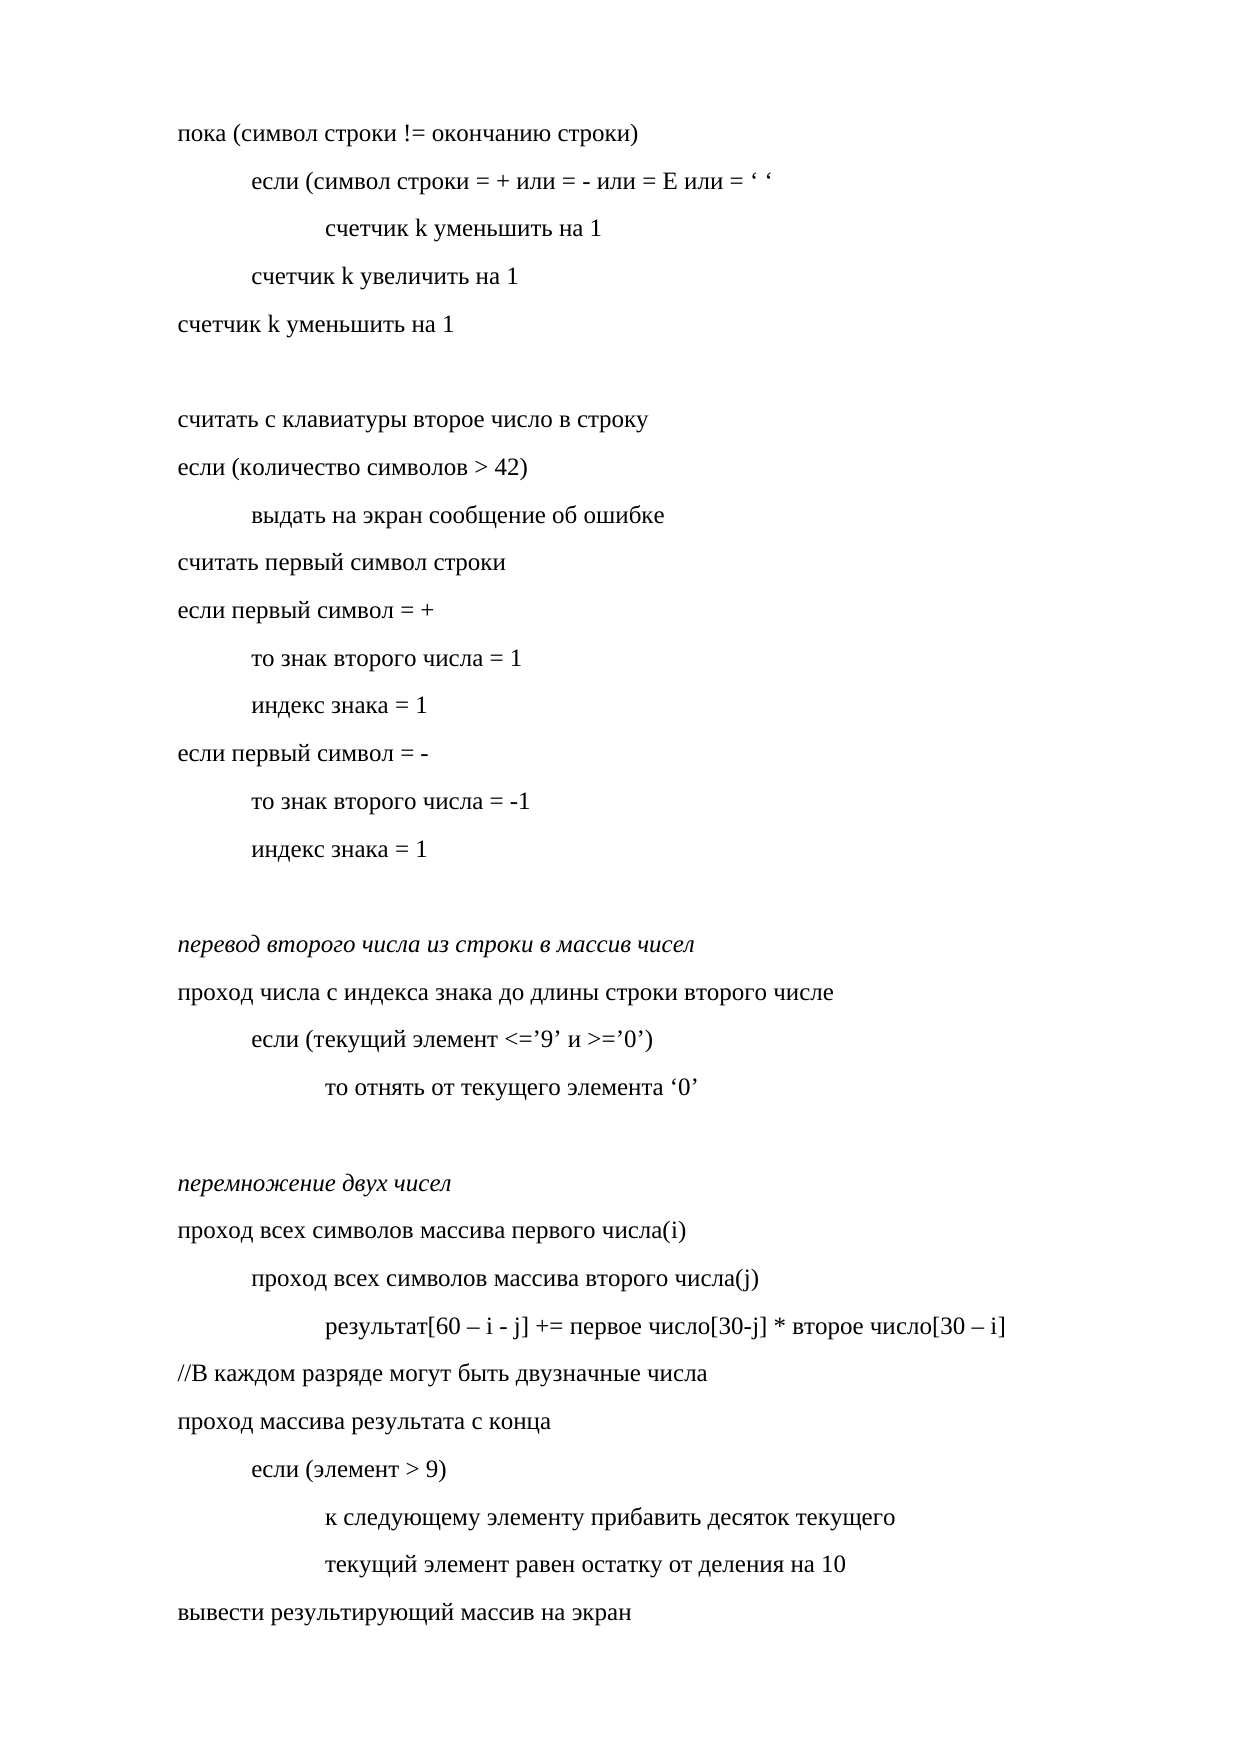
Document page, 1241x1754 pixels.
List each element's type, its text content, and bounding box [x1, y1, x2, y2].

text если первый символ = + [177, 595, 1152, 624]
text к следующему элементу прибавить десяток текущего [177, 1502, 1152, 1530]
text если (символ строки = + или = - или = Е или = ‘ ‘ [177, 166, 1152, 194]
text перемножение двух чисел [177, 1168, 1152, 1196]
text индекс знака = 1 [177, 691, 1152, 719]
text пока (символ строки != окончанию строки) [177, 118, 1152, 147]
text //В каждом разряде могут быть двузначные числа [177, 1358, 1152, 1387]
text если (текущий элемент <=’9’ и >=’0’) [177, 1024, 1152, 1053]
text проход всех символов массива второго числа(j) [177, 1263, 1152, 1292]
text счетчик k уменьшить на 1 [177, 213, 1152, 242]
text перевод второго числа из строки в массив чисел [177, 929, 1152, 958]
text то знак второго числа = 1 [177, 643, 1152, 672]
text то знак второго числа = -1 [177, 786, 1152, 815]
text счетчик k уменьшить на 1 [177, 309, 1152, 338]
text вывести результирующий массив на экран [177, 1597, 1152, 1626]
text текущий элемент равен остатку от деления на 10 [177, 1549, 1152, 1578]
text счетчик k увеличить на 1 [177, 261, 1152, 290]
text то отнять от текущего элемента ‘0’ [177, 1072, 1152, 1101]
text если первый символ = - [177, 738, 1152, 767]
text выдать на экран сообщение об ошибке [177, 500, 1152, 528]
text если (количество символов > 42) [177, 452, 1152, 481]
text считать первый символ строки [177, 547, 1152, 576]
text проход массива результата с конца [177, 1406, 1152, 1435]
text считать с клавиатуры второе число в строку [177, 404, 1152, 433]
text проход всех символов массива первого числа(i) [177, 1215, 1152, 1244]
text проход числа с индекса знака до длины строки второго числе [177, 977, 1152, 1006]
text если (элемент > 9) [177, 1454, 1152, 1483]
text результат[60 – i - j] += первое число[30-j] * второе число[30 – i] [177, 1311, 1152, 1339]
text индекс знака = 1 [177, 834, 1152, 862]
